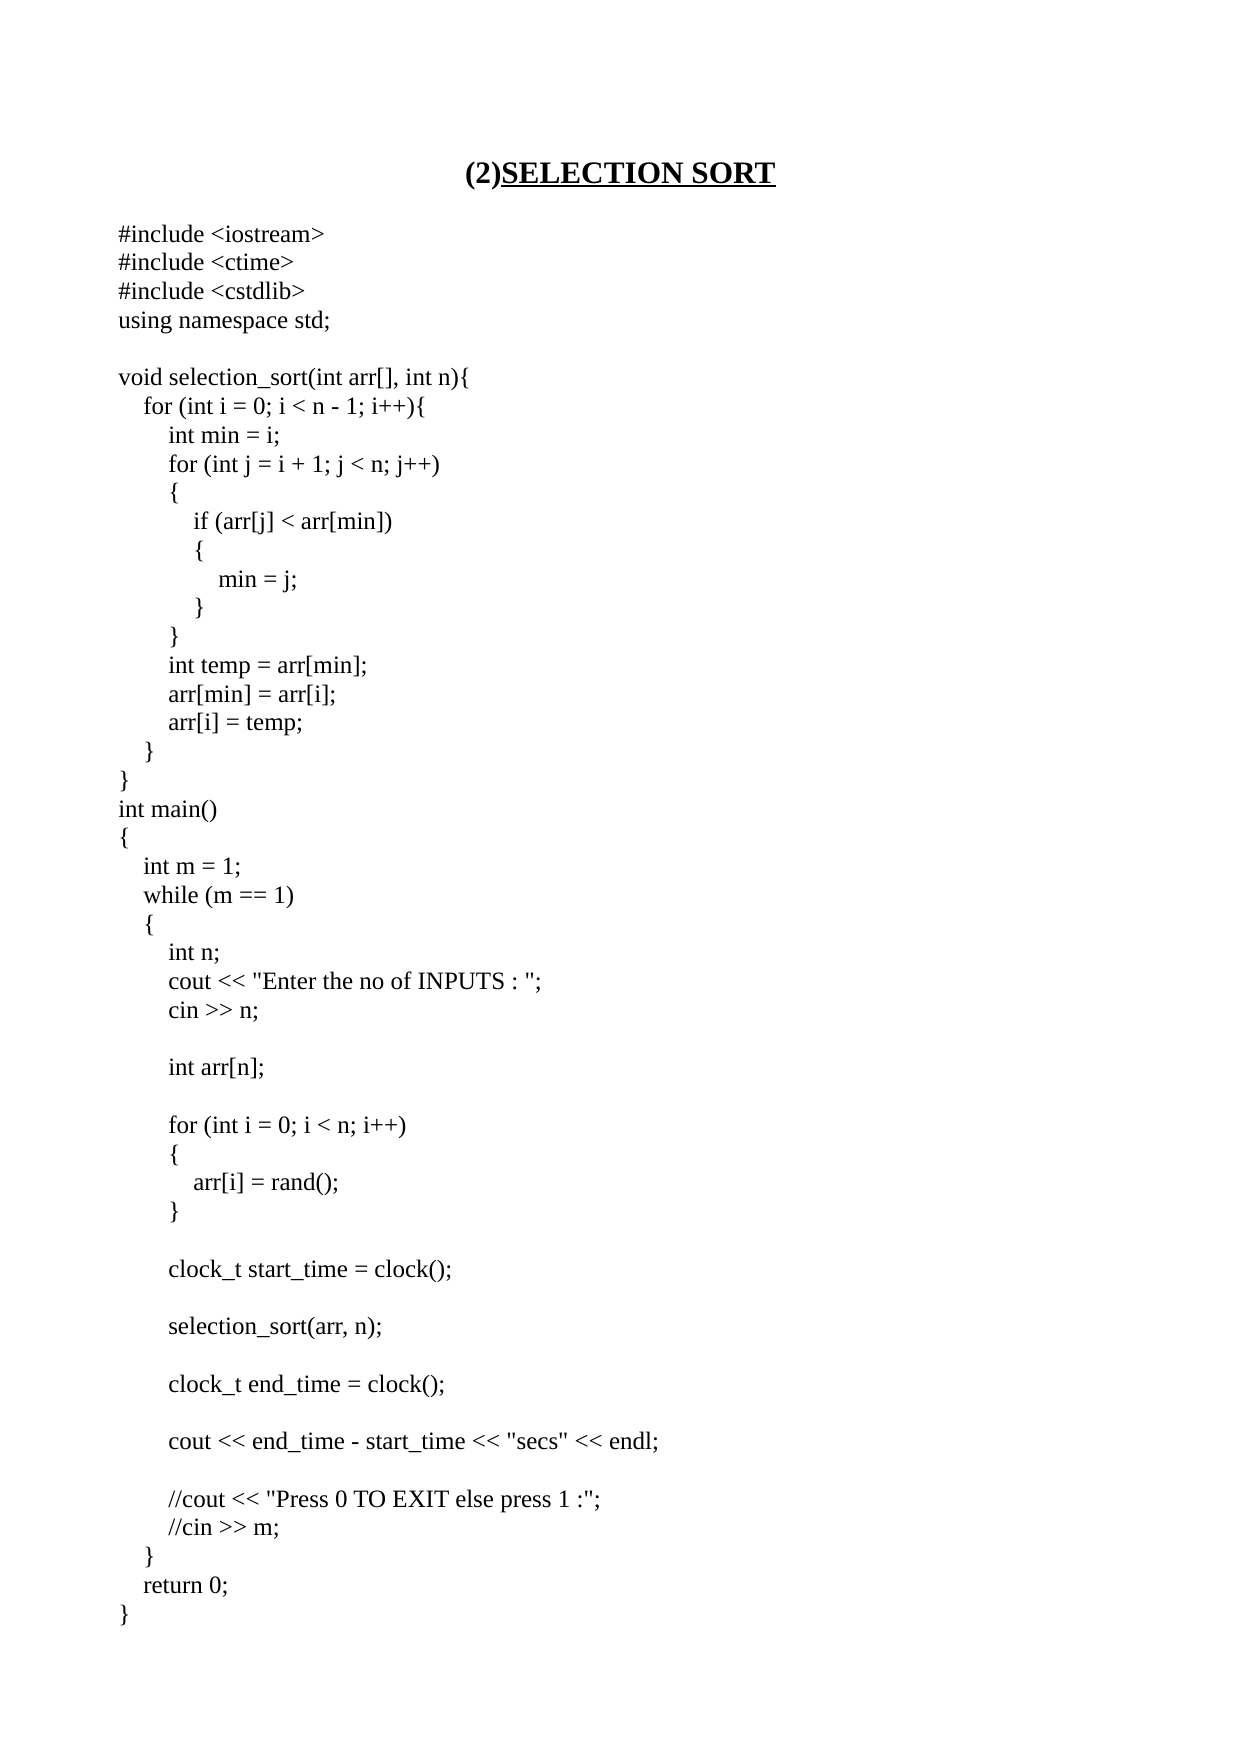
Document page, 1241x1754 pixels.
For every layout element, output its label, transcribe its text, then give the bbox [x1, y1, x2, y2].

text arr[min] = arr[i]; [118, 679, 1122, 707]
text //cin >> m; [118, 1512, 1122, 1541]
text for (int i = 0; i < n - 1; i++){ [118, 391, 1122, 420]
text clock_t end_time = clock(); [118, 1369, 1122, 1397]
text } [118, 621, 1122, 650]
text selection_sort(arr, n); [118, 1311, 1122, 1340]
text } [118, 1599, 1122, 1627]
text int min = i; [118, 420, 1122, 449]
text } [118, 736, 1122, 765]
text { [118, 1139, 1122, 1167]
text while (m == 1) [118, 880, 1122, 909]
text #include <iostream> [118, 219, 1122, 247]
text if (arr[j] < arr[min]) [118, 506, 1122, 535]
text clock_t start_time = clock(); [118, 1254, 1122, 1282]
text return 0; [118, 1570, 1122, 1599]
text for (int i = 0; i < n; i++) [118, 1110, 1122, 1139]
text void selection_sort(int arr[], int n){ [118, 362, 1122, 391]
text cout << end_time - start_time << "secs" << endl; [118, 1426, 1122, 1455]
text cin >> n; [118, 995, 1122, 1024]
text } [118, 1541, 1122, 1570]
text for (int j = i + 1; j < n; j++) [118, 449, 1122, 477]
text arr[i] = rand(); [118, 1167, 1122, 1196]
text #include <ctime> [118, 247, 1122, 276]
text //cout << "Press 0 TO EXIT else press 1 :"; [118, 1484, 1122, 1512]
text } [118, 592, 1122, 621]
text int temp = arr[min]; [118, 650, 1122, 679]
text { [118, 535, 1122, 564]
text int arr[n]; [118, 1052, 1122, 1081]
text int n; [118, 937, 1122, 966]
text int main() [118, 794, 1122, 822]
text { [118, 909, 1122, 937]
text { [118, 822, 1122, 851]
text } [118, 765, 1122, 794]
text cout << "Enter the no of INPUTS : "; [118, 966, 1122, 995]
text #include <cstdlib> [118, 276, 1122, 305]
text } [118, 1196, 1122, 1225]
text using namespace std; [118, 305, 1122, 334]
text int m = 1; [118, 851, 1122, 880]
text { [118, 477, 1122, 506]
text (2)SELECTION SORT [118, 154, 1122, 190]
text min = j; [118, 564, 1122, 592]
text arr[i] = temp; [118, 707, 1122, 736]
